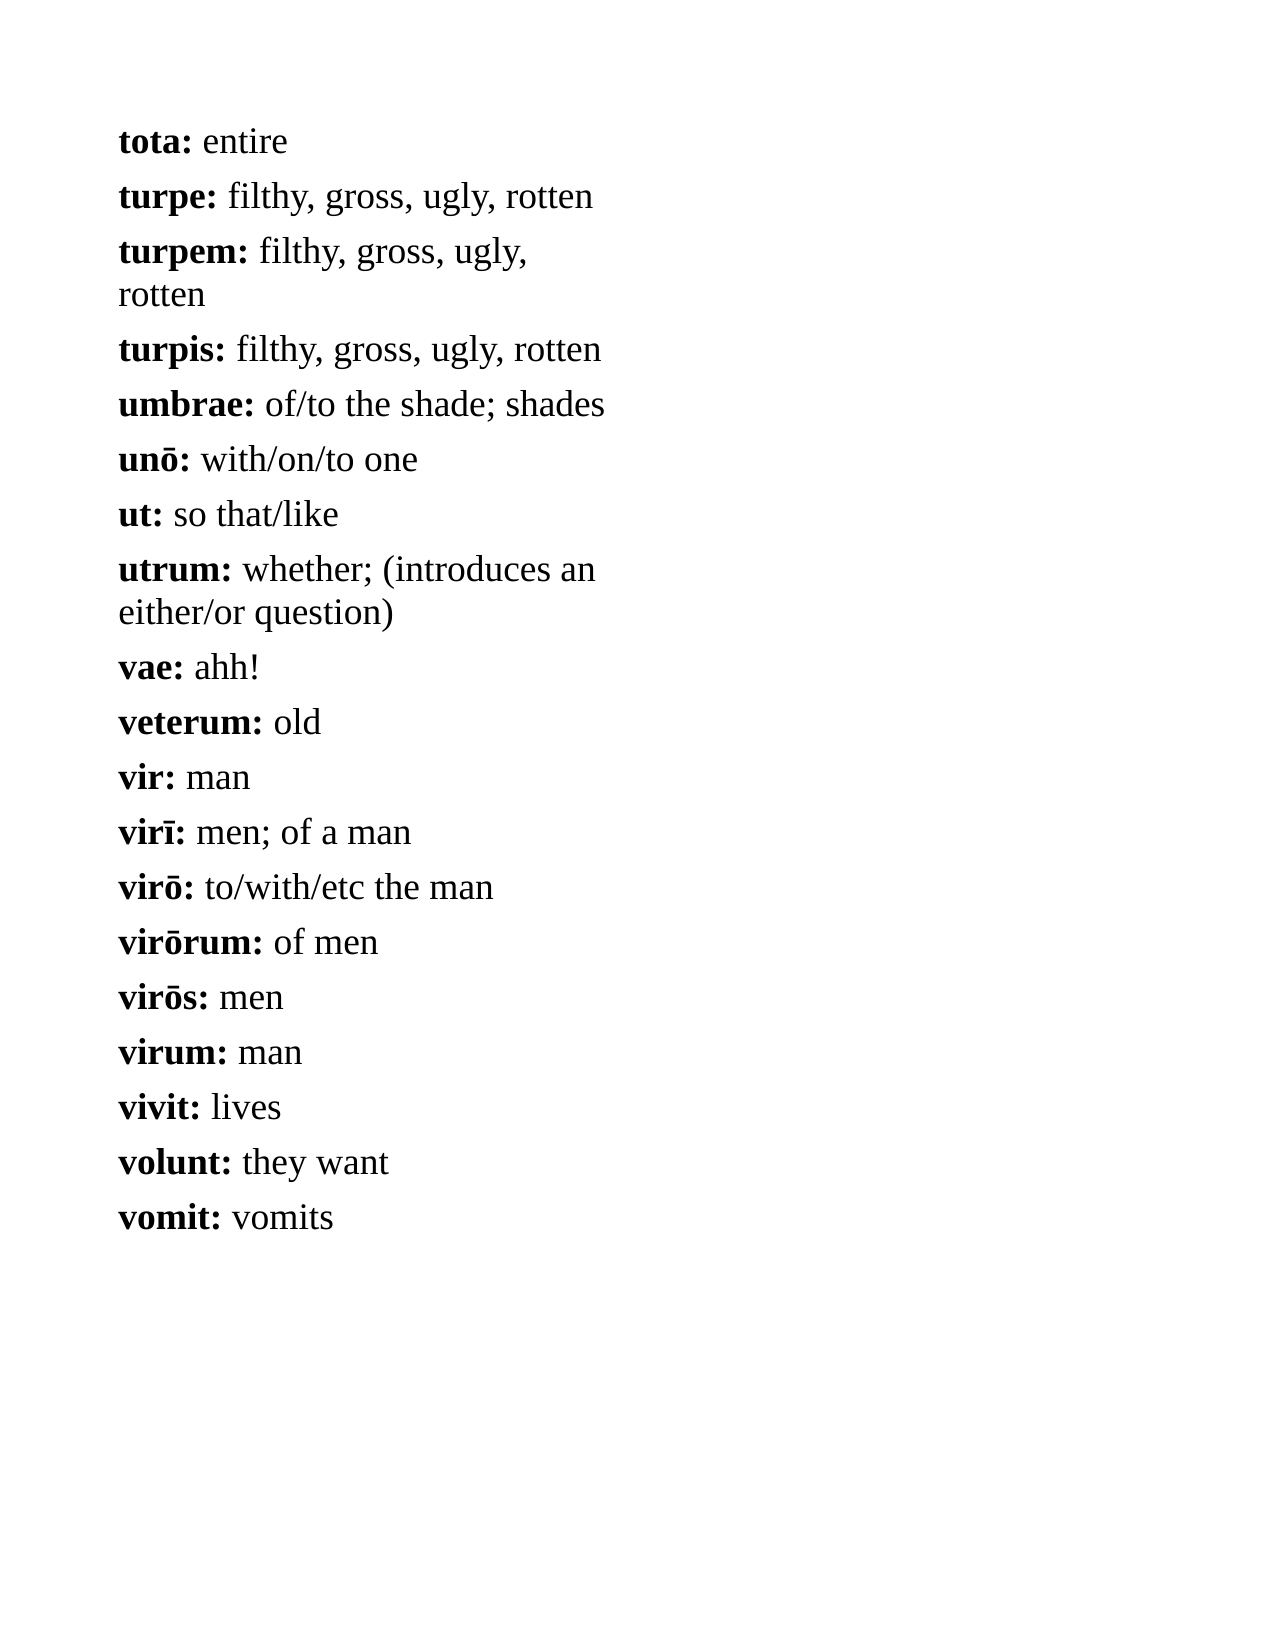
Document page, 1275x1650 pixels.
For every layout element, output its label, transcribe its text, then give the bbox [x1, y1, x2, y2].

text umbrae: of/to the shade; shades [118, 381, 622, 424]
text virō: to/with/etc the man [118, 864, 622, 907]
text ut: so that/like [118, 491, 622, 534]
text utrum: whether; (introduces an either/or question) [118, 546, 622, 632]
text virī: men; of a man [118, 809, 622, 852]
text vomit: vomits [118, 1194, 622, 1237]
text vir: man [118, 754, 622, 797]
text virōs: men [118, 974, 622, 1017]
text veterum: old [118, 699, 622, 742]
text virum: man [118, 1029, 622, 1072]
text vae: ahh! [118, 644, 622, 687]
text virōrum: of men [118, 919, 622, 962]
text volunt: they want [118, 1139, 622, 1182]
text unō: with/on/to one [118, 436, 622, 479]
text turpe: filthy, gross, ugly, rotten [118, 173, 622, 216]
text vivit: lives [118, 1084, 622, 1127]
text turpem: filthy, gross, ugly, rotten [118, 228, 622, 314]
text turpis: filthy, gross, ugly, rotten [118, 326, 622, 369]
text tota: entire [118, 118, 622, 161]
